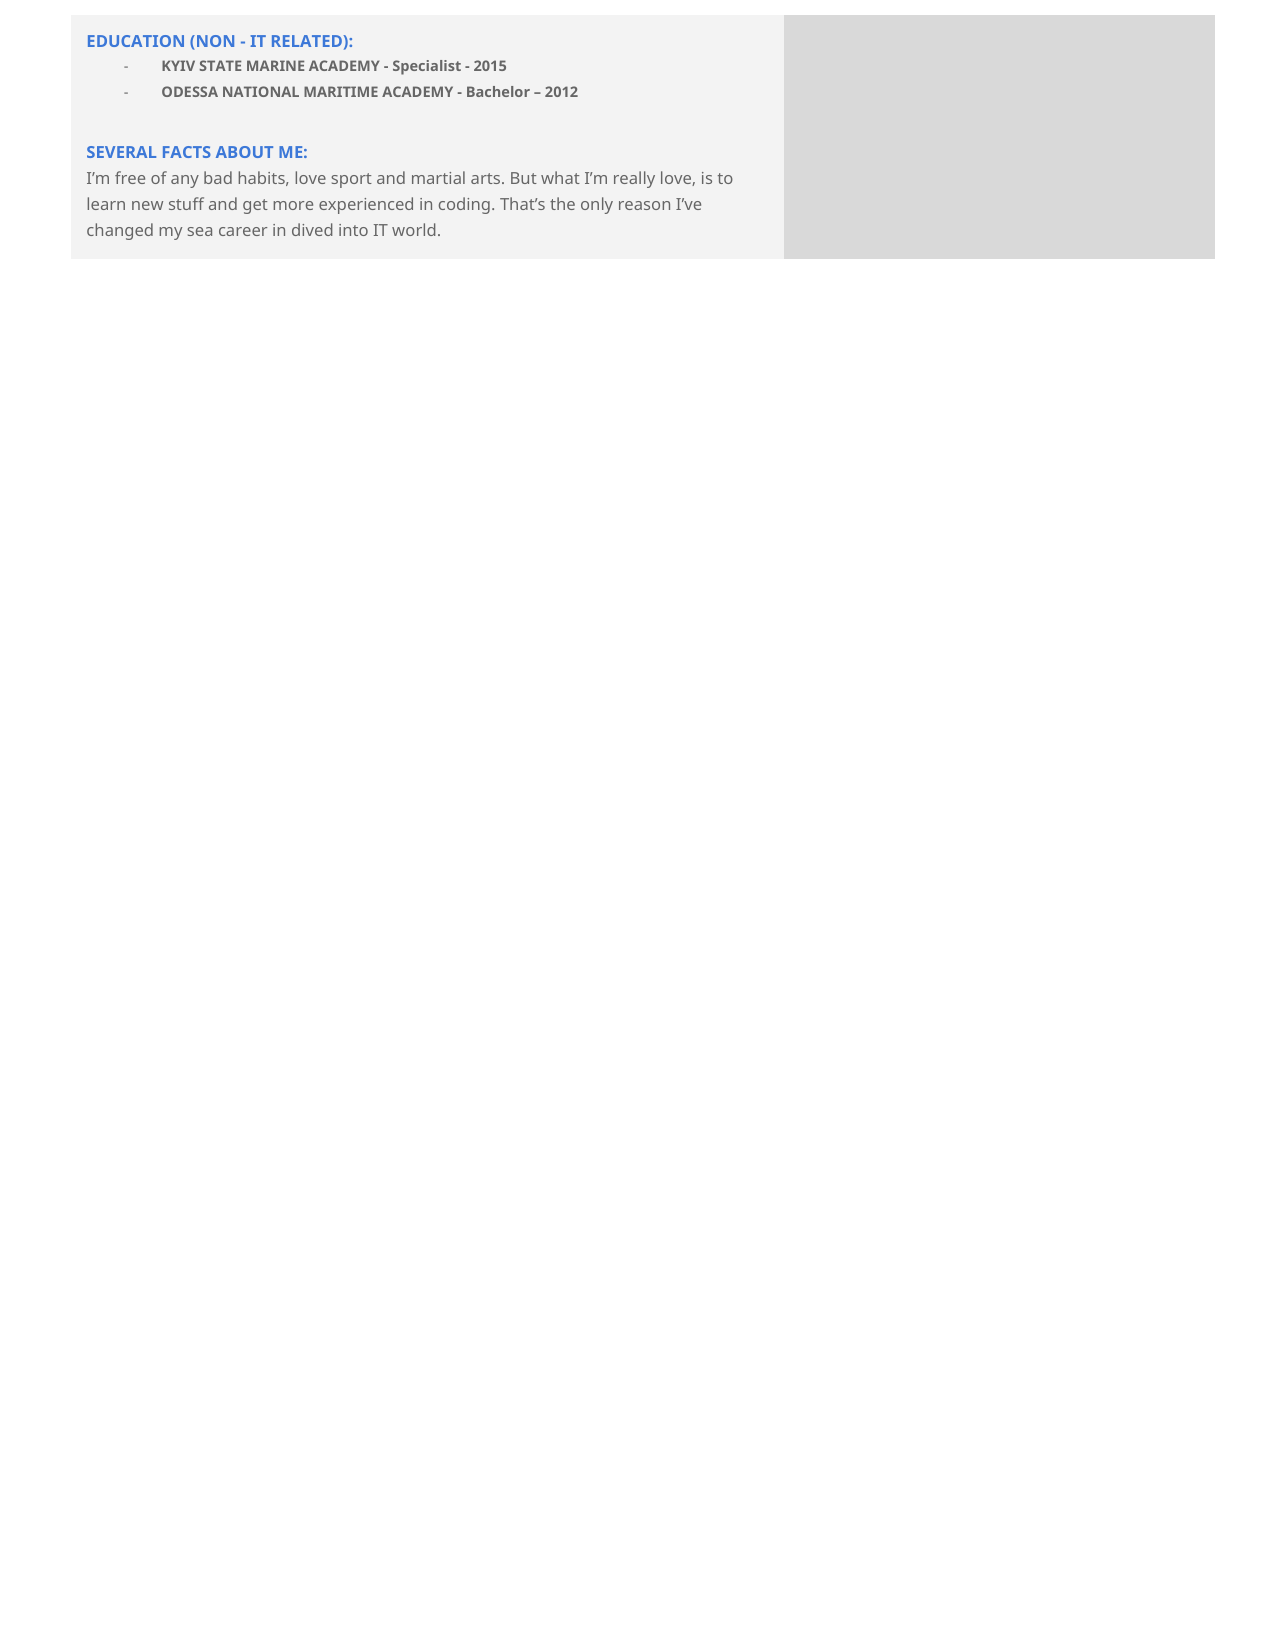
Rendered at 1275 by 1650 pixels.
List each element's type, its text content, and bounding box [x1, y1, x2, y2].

table_header EDUCATION (NON - IT RELATED): KYIV STATE MARINE ACADEMY - Specialist - 2015 ODESSA NATIONAL MARITIME ACADEMY - Bachelor – 2012 SEVERAL FACTS ABOUT ME: I’m free of any bad habits, love sport and martial arts. But what I’m really love, is to learn new stuff and get more experienced in coding. That’s the only reason I’ve changed my sea career in dived into IT world. [71, 15, 784, 259]
table_header [784, 15, 1215, 259]
table_cell [71, 259, 1215, 318]
